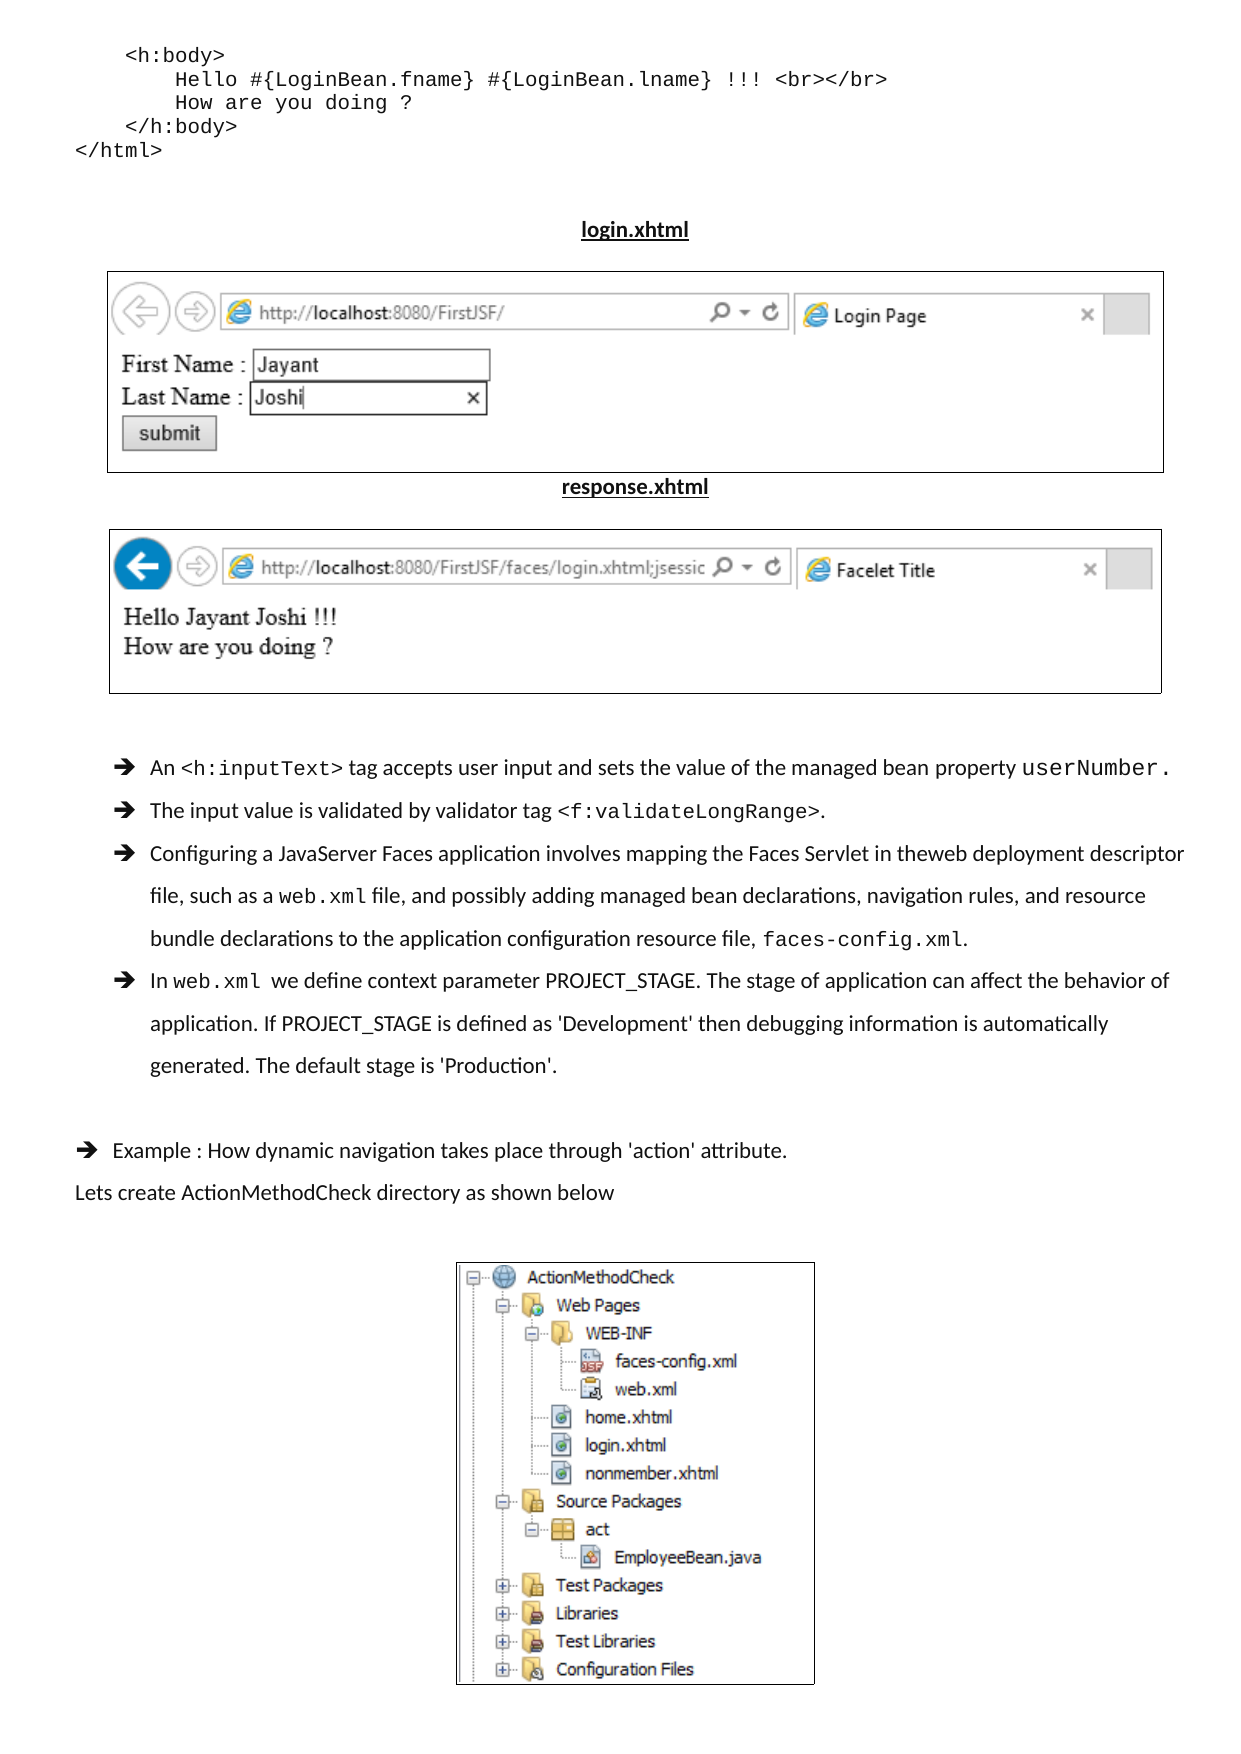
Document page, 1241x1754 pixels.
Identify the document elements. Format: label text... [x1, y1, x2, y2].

list In web.xml we define context parameter PROJECT_STAGE. The stage of application can affect the behavior of application. If PROJECT_STAGE is defined as 'Development' then debugging information is automatically generated. The default stage is 'Production'. [112, 967, 1195, 1079]
list The input value is validated by validator tag <f:validateLongRange>. [112, 796, 1195, 825]
list Configuring a JavaServer Faces application involves mapping the Faces Servlet in theweb deployment descriptor file, such as a web.xml file, and possibly adding managed bean declarations, navigation rules, and resource bundle declarations to the application configuration resource file, faces-config.xml. [112, 839, 1195, 952]
text <h:body> [75, 45, 1195, 69]
list Example : How dynamic navigation takes place through 'action' attribute. [75, 1136, 1195, 1164]
text login.xhtml [75, 215, 1195, 243]
text How are you doing ? [75, 92, 1195, 116]
list An <h:inputText> tag accepts user input and sets the value of the managed bean property userNumber. [112, 753, 1195, 782]
text Hello #{LoginBean.fname} #{LoginBean.lname} !!! <br></br> [75, 69, 1195, 92]
list Lets create ActionMethodCheck directory as shown below [75, 1178, 1195, 1206]
text </h:body> [75, 116, 1195, 139]
text </html> [75, 139, 1195, 163]
text response.xhtml [75, 327, 1195, 501]
